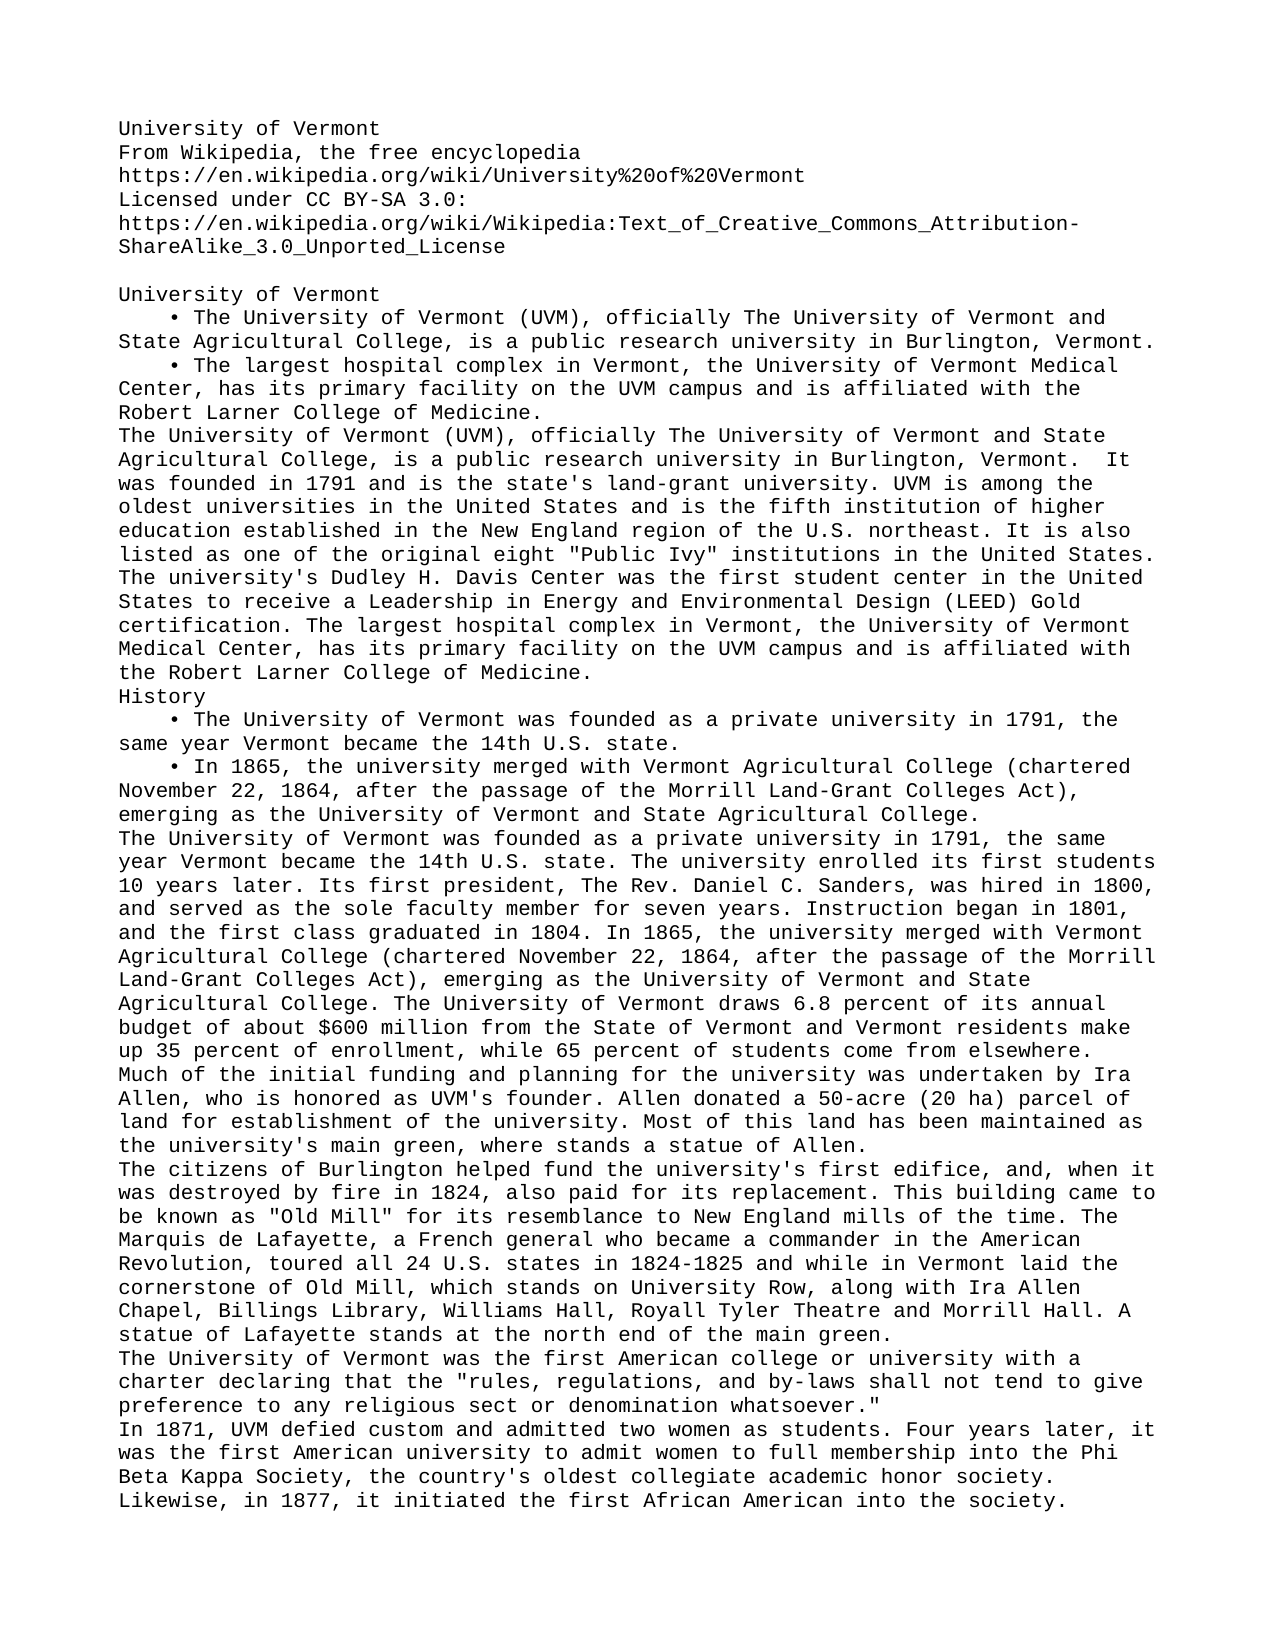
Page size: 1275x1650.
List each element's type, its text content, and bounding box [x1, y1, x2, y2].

text Licensed under CC BY-SA 3.0: [118, 189, 1157, 213]
text https://en.wikipedia.org/wiki/Wikipedia:Text_of_Creative_Commons_Attribution-ShareAlike_3.0_Unported_License [118, 213, 1157, 260]
text • The University of Vermont (UVM), officially The University of Vermont and State Agricultural College, is a public research university in Burlington, Vermont. [118, 307, 1157, 354]
text University of Vermont [118, 118, 1157, 142]
text https://en.wikipedia.org/wiki/University%20of%20Vermont [118, 165, 1157, 189]
text • The University of Vermont was founded as a private university in 1791, the same year Vermont became the 14th U.S. state. [118, 709, 1157, 757]
text History [118, 686, 1157, 709]
text The University of Vermont (UVM), officially The University of Vermont and State Agricultural College, is a public research university in Burlington, Vermont. It was founded in 1791 and is the state's land-grant university. UVM is among the oldest universities in the United States and is the fifth institution of higher education established in the New England region of the U.S. northeast. It is also listed as one of the original eight "Public Ivy" institutions in the United States. [118, 426, 1157, 567]
text The citizens of Burlington helped fund the university's first edifice, and, when it was destroyed by fire in 1824, also paid for its replacement. This building came to be known as "Old Mill" for its resemblance to New England mills of the time. The Marquis de Lafayette, a French general who became a commander in the American Revolution, toured all 24 U.S. states in 1824-1825 and while in Vermont laid the cornerstone of Old Mill, which stands on University Row, along with Ira Allen Chapel, Billings Library, Williams Hall, Royall Tyler Theatre and Morrill Hall. A statue of Lafayette stands at the north end of the main green. [118, 1158, 1157, 1348]
text The university's Dudley H. Davis Center was the first student center in the United States to receive a Leadership in Energy and Environmental Design (LEED) Gold certification. The largest hospital complex in Vermont, the University of Vermont Medical Center, has its primary facility on the UVM campus and is affiliated with the Robert Larner College of Medicine. [118, 567, 1157, 686]
text University of Vermont [118, 284, 1157, 307]
text In 1871, UVM defied custom and admitted two women as students. Four years later, it was the first American university to admit women to full membership into the Phi Beta Kappa Society, the country's oldest collegiate academic honor society. Likewise, in 1877, it initiated the first African American into the society. [118, 1419, 1157, 1513]
text Much of the initial funding and planning for the university was undertaken by Ira Allen, who is honored as UVM's founder. Allen donated a 50-acre (20 ha) parcel of land for establishment of the university. Most of this land has been maintained as the university's main green, where stands a statue of Allen. [118, 1064, 1157, 1158]
text From Wikipedia, the free encyclopedia [118, 142, 1157, 165]
text The University of Vermont was the first American college or university with a charter declaring that the "rules, regulations, and by-laws shall not tend to give preference to any religious sect or denomination whatsoever." [118, 1348, 1157, 1419]
text The University of Vermont was founded as a private university in 1791, the same year Vermont became the 14th U.S. state. The university enrolled its first students 10 years later. Its first president, The Rev. Daniel C. Sanders, was hired in 1800, and served as the sole faculty member for seven years. Instruction began in 1801, and the first class graduated in 1804. In 1865, the university merged with Vermont Agricultural College (chartered November 22, 1864, after the passage of the Morrill Land-Grant Colleges Act), emerging as the University of Vermont and State Agricultural College. The University of Vermont draws 6.8 percent of its annual budget of about $600 million from the State of Vermont and Vermont residents make up 35 percent of enrollment, while 65 percent of students come from elsewhere. [118, 827, 1157, 1064]
text • In 1865, the university merged with Vermont Agricultural College (chartered November 22, 1864, after the passage of the Morrill Land-Grant Colleges Act), emerging as the University of Vermont and State Agricultural College. [118, 757, 1157, 827]
text • The largest hospital complex in Vermont, the University of Vermont Medical Center, has its primary facility on the UVM campus and is affiliated with the Robert Larner College of Medicine. [118, 354, 1157, 426]
